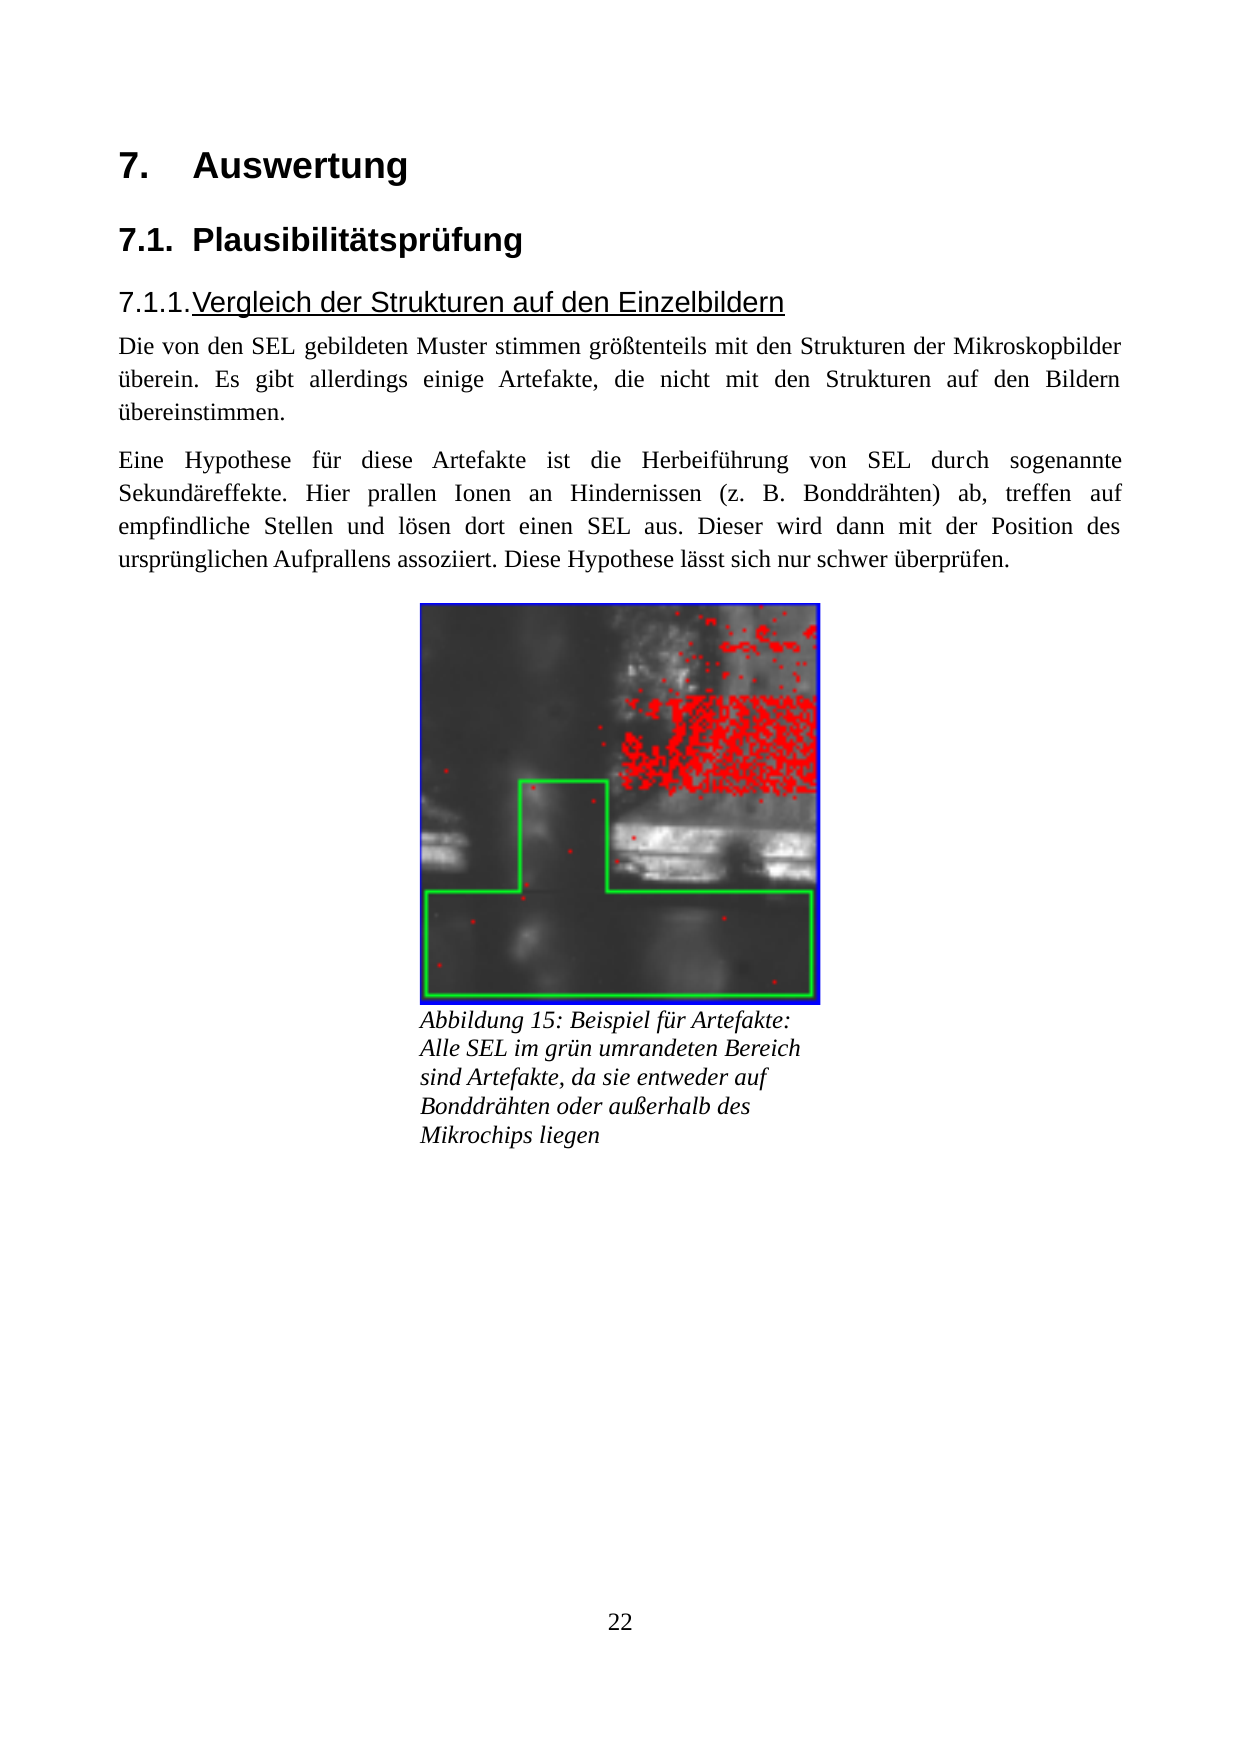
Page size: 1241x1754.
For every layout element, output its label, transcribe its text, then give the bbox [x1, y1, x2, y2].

text Abbildung 15: Beispiel für Artefakte: Alle SEL im grün umrandeten Bereich sind Artefakte, da sie entweder auf Bonddrähten oder außerhalb des Mikrochips liegen [420, 1005, 821, 1148]
text Die von den SEL gebildeten Muster stimmen größtenteils mit den Strukturen der Mikroskopbilder überein. Es gibt allerdings einige Artefakte, die nicht mit den Strukturen auf den Bildern übereinstimmen. [118, 331, 1122, 426]
subtitle Plausibilitätsprüfung [118, 219, 1122, 258]
text Eine Hypothese für diese Artefakte ist die Herbeiführung von SEL durch sogenannte Sekundäreffekte. Hier prallen Ionen an Hindernissen (z. B. Bonddrähten) ab, treffen auf empfindliche Stellen und lösen dort einen SEL aus. Dieser wird dann mit der Position des ursprünglichen Aufprallens assoziiert. Diese Hypothese lässt sich nur schwer überprüfen. [118, 445, 1122, 573]
subtitle Vergleich der Strukturen auf den Einzelbildern [118, 285, 1122, 319]
subtitle Auswertung [118, 143, 1122, 186]
picture [419, 603, 821, 1005]
